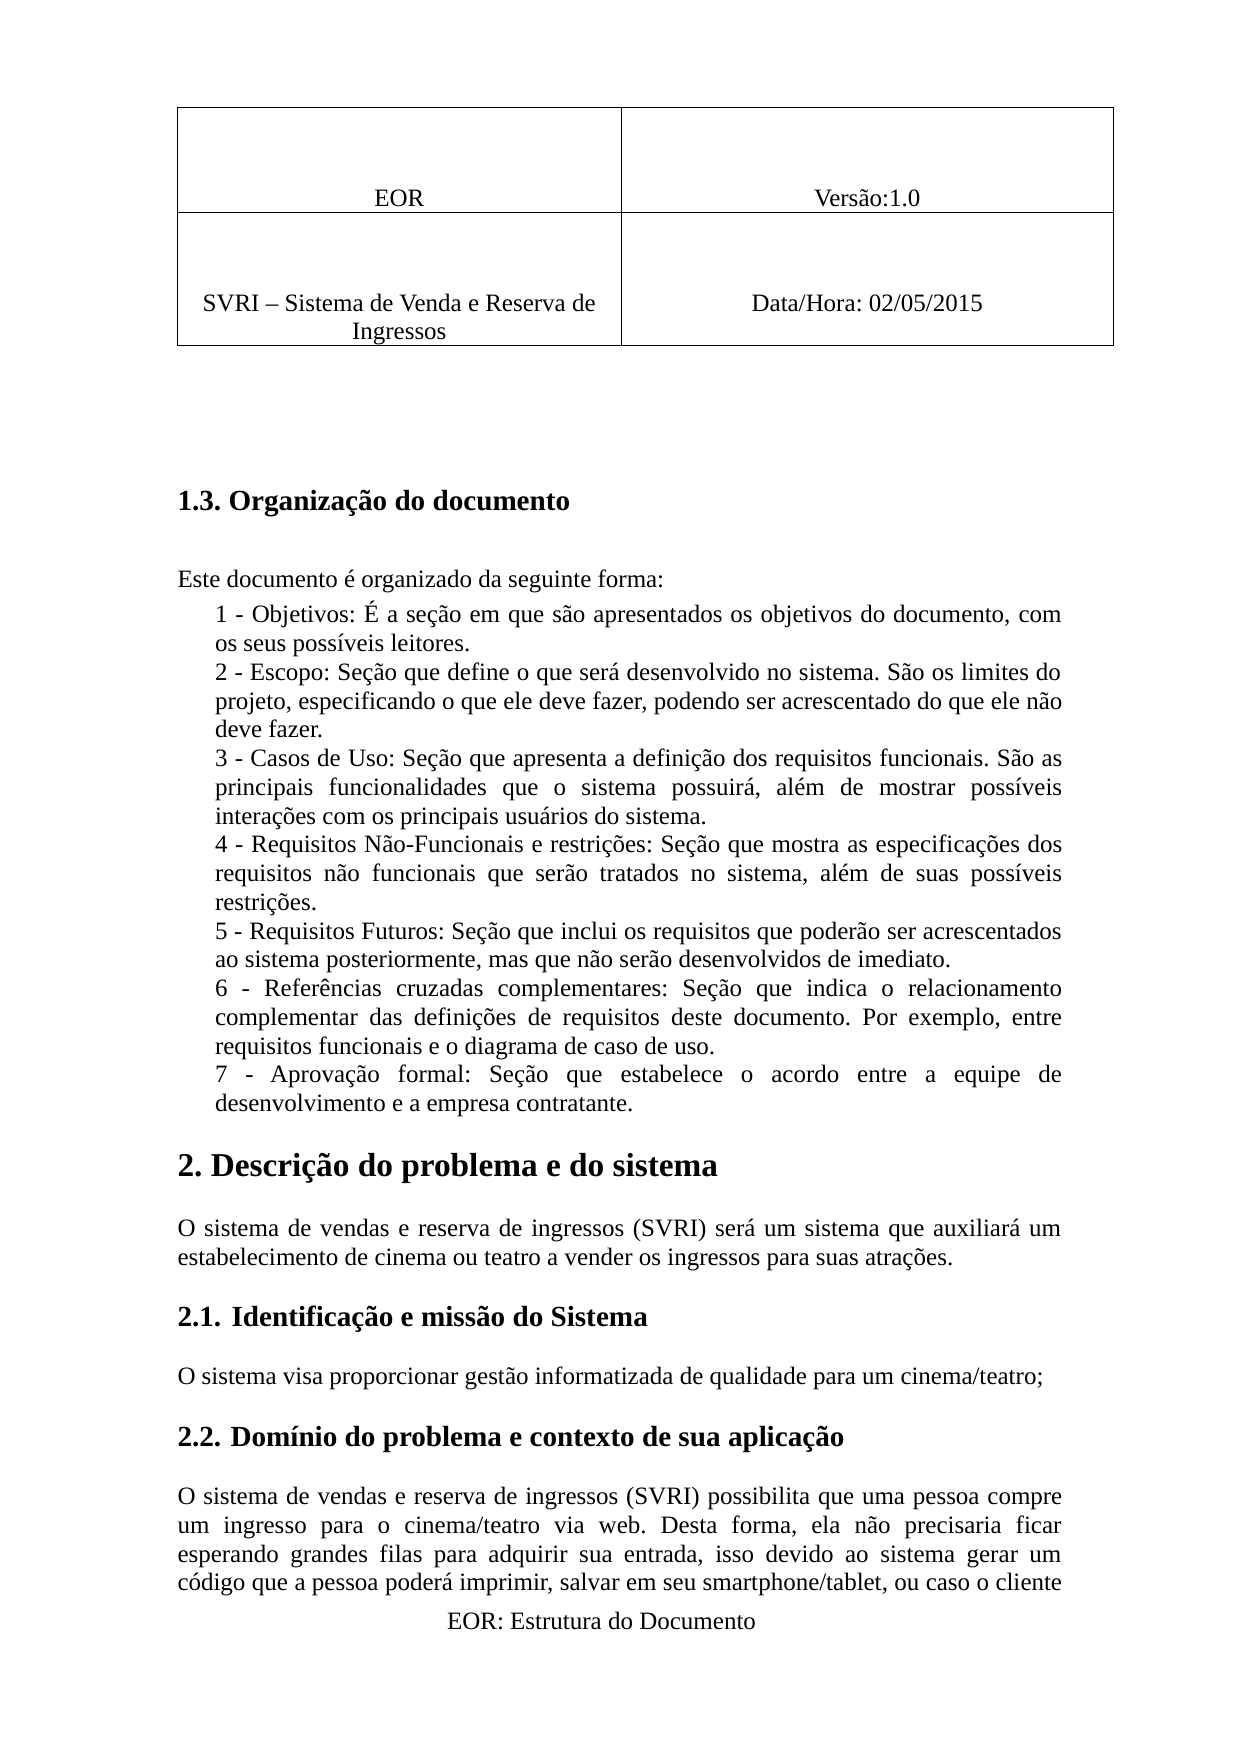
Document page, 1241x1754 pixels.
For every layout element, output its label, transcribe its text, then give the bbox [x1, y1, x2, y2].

text 6 - Referências cruzadas complementares: Seção que indica o relacionamento complementar das definições de requisitos deste documento. Por exemplo, entre requisitos funcionais e o diagrama de caso de uso. [215, 973, 1063, 1059]
text 5 - Requisitos Futuros: Seção que inclui os requisitos que poderão ser acrescentados ao sistema posteriormente, mas que não serão desenvolvidos de imediato. [215, 916, 1063, 973]
list Identificação e missão do Sistema [177, 1299, 1063, 1333]
list Domínio do problema e contexto de sua aplicação [177, 1419, 1063, 1452]
text 2 - Escopo: Seção que define o que será desenvolvido no sistema. São os limites do projeto, especificando o que ele deve fazer, podendo ser acrescentado do que ele não deve fazer. [215, 657, 1063, 743]
text O sistema de vendas e reserva de ingressos (SVRI) será um sistema que auxiliará um estabelecimento de cinema ou teatro a vender os ingressos para suas atrações. [177, 1213, 1063, 1270]
text 4 - Requisitos Não-Funcionais e restrições: Seção que mostra as especificações dos requisitos não funcionais que serão tratados no sistema, além de suas possíveis restrições. [215, 829, 1063, 916]
text Este documento é organizado da seguinte forma: [177, 564, 1063, 593]
text 3 - Casos de Uso: Seção que apresenta a definição dos requisitos funcionais. São as principais funcionalidades que o sistema possuirá, além de mostrar possíveis interações com os principais usuários do sistema. [215, 743, 1063, 829]
text 1 - Objetivos: É a seção em que são apresentados os objetivos do documento, com os seus possíveis leitores. [215, 599, 1063, 657]
text 7 - Aprovação formal: Seção que estabelece o acordo entre a equipe de desenvolvimento e a empresa contratante. [215, 1059, 1063, 1117]
text O sistema visa proporcionar gestão informatizada de qualidade para um cinema/teatro; [177, 1361, 1063, 1390]
text O sistema de vendas e reserva de ingressos (SVRI) possibilita que uma pessoa compre um ingresso para o cinema/teatro via web. Desta forma, ela não precisaria ficar esperando grandes filas para adquirir sua entrada, isso devido ao sistema gerar um código que a pessoa poderá imprimir, salvar em seu smartphone/tablet, ou caso o cliente [177, 1481, 1063, 1596]
text 2. Descrição do problema e do sistema [177, 1146, 1063, 1184]
text 1.3. Organização do documento [177, 483, 1063, 517]
